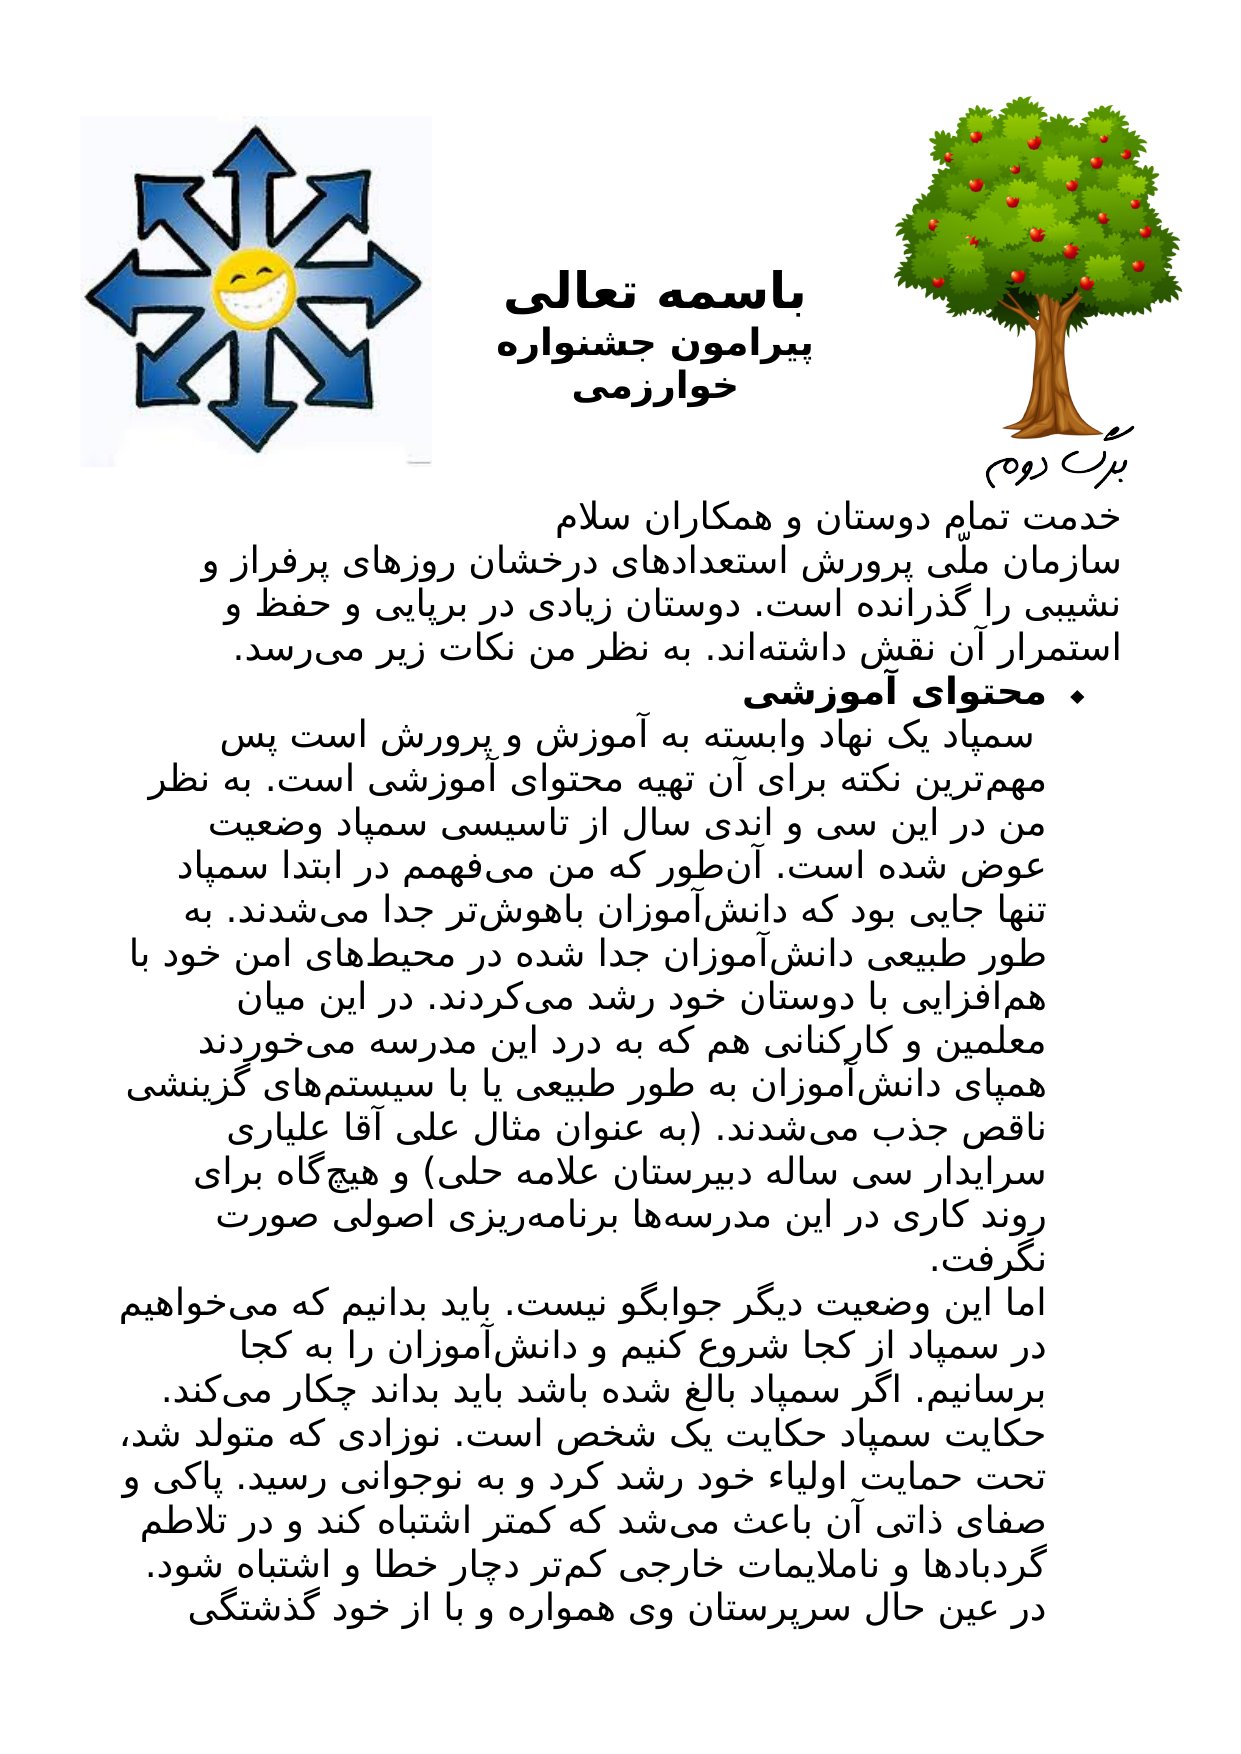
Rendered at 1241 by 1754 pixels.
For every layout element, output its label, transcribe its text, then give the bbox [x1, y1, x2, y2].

text باسمه تعالی [432, 262, 878, 320]
text خدمت تمام دوستان و همکاران سلام [118, 495, 1122, 538]
picture [80, 116, 432, 467]
text سازمان ملّی پرورش استعدادهای درخشان روزهای پرفراز و نشیبی را گذرانده است. دوستان زیادی در برپایی و حفظ و استمرار آن نقش داشته‌اند. به نظر من نکات زیر می‌رسد. [118, 538, 1122, 669]
text پیرامون جشنواره خوارزمی [432, 320, 878, 407]
list سمپاد یک نهاد وابسته به آموزش و پرورش است پس مهم‌ترین نکته برای آن تهیه محتوای آموزشی است. به نظر من در این سی و اندی سال از تاسیسی سمپاد وضعیت عوض شده است. آن‌طور که من می‌فهمم در ابتدا سمپاد تنها جایی بود که دانش‌آموزان باهوش‌تر جدا می‌شدند. به طور طبیعی دانش‌آموزان جدا شده در محیط‌های امن خود با هم‌افزایی با دوستان خود رشد می‌کردند. در این میان معلمین و کارکنانی هم که به درد این مدرسه می‌خوردند همپای دانش‌آموزان به طور طبیعی یا با سیستم‌های گزینشی ناقص جذب می‌شدند. (به عنوان مثال علی آقا علیاری سرایدار سی ساله دبیرستان علامه حلی) و هیچ‌گاه برای روند کاری در این مدرسه‌ها برنامه‌ریزی اصولی صورت نگرفت. [118, 713, 1084, 1280]
list اما این وضعیت دیگر جوابگو نیست. باید بدانیم که می‌خواهیم در سمپاد از کجا شروع کنیم و دانش‌آموزان را به کجا برسانیم. اگر سمپاد بالغ شده باشد باید بداند چکار می‌کند. حکایت سمپاد حکایت یک شخص است. نوزادی که متولد شد، تحت حمایت اولیاء خود رشد کرد و به نوجوانی رسید. پاکی و صفای ذاتی آن باعث می‌شد که کمتر اشتباه کند و در تلاطم گردبادها و ناملایمات خارجی کم‌تر دچار خطا و اشتباه شود. در عین حال سرپرستان وی همواره و با از خود گذشتگی بسیار به رشد و نمو آن کمک می‌کردند. اکنون آن کودک بزرگ شده، دوران نوجوانی و جوانی را گذرانده. از خامی و ناپختگی به بلوِغ و پختگی رسیده است. دیگر مسأله حفظ آن جوان نیست. اکنون باید کاری به او سپرد. باید از او چیزی خواست. باید به او مسولیت داد. باید از او خواست در ازای تمام زحمت‌هایی که برایش کشیده شده است کاری بکند. فراموش نکنید که بزرگترین آفت یک جوان بی‌کاری است. [118, 1280, 1084, 1629]
list محتوای آموزشی [118, 669, 1084, 713]
picture [878, 40, 1200, 494]
